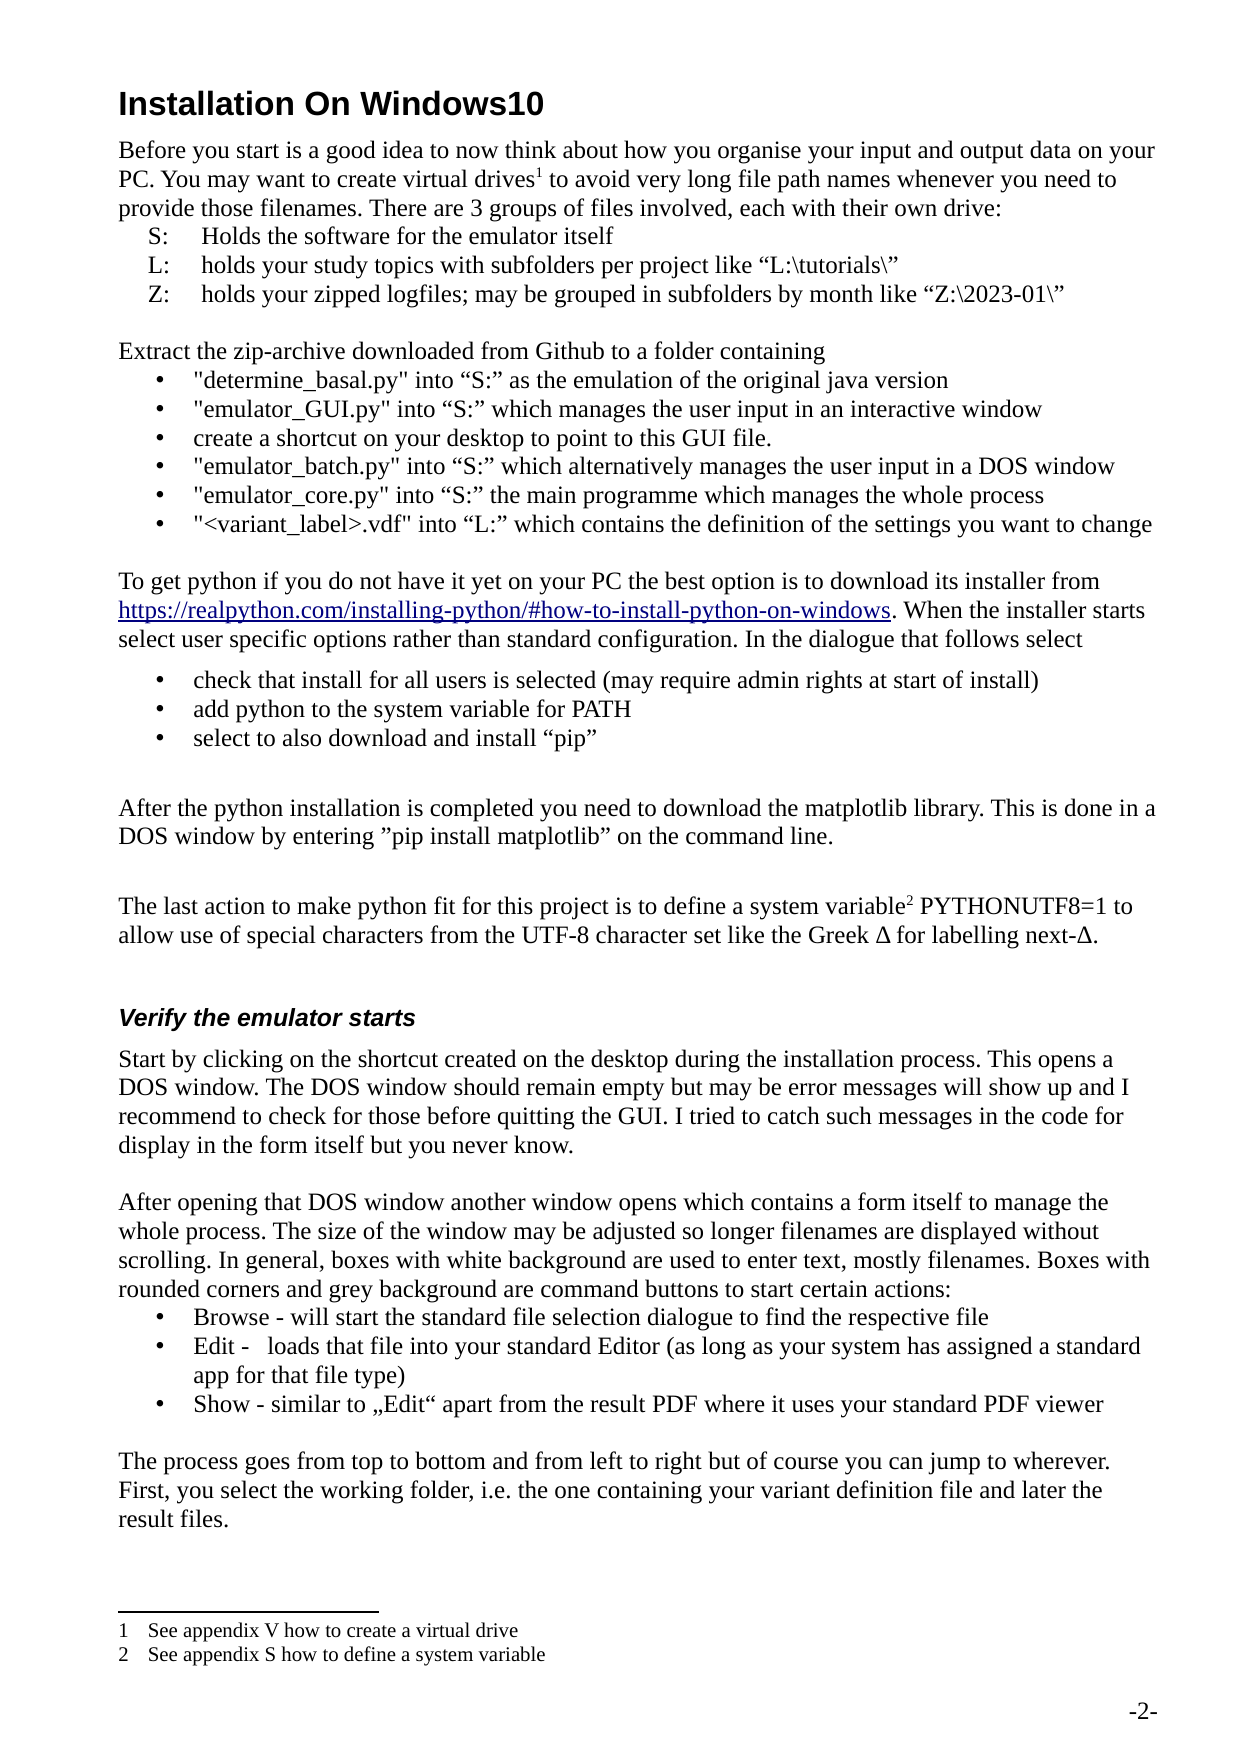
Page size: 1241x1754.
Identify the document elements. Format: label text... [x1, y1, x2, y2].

list "emulator_GUI.py" into “S:” which manages the user input in an interactive window [156, 394, 1157, 423]
list add python to the system variable for PATH [156, 694, 1157, 723]
subtitle Installation On Windows10 [118, 84, 1157, 123]
list "emulator_batch.py" into “S:” which alternatively manages the user input in a DOS window [156, 451, 1157, 480]
list create a shortcut on your desktop to point to this GUI file. [156, 423, 1157, 451]
text To get python if you do not have it yet on your PC the best option is to download its installer from https://realpython.com/installing-python/#how-to-install-python-on-windows. When the installer starts select user specific options rather than standard configuration. In the dialogue that follows select [118, 566, 1157, 653]
subtitle Verify the emulator starts [118, 1003, 1157, 1031]
list Edit - loads that file into your standard Editor (as long as your system has assigned a standard app for that file type) [156, 1331, 1157, 1389]
text The process goes from top to bottom and from left to right but of course you can jump to wherever. First, you select the working folder, i.e. the one containing your variant definition file and later the result files. [118, 1446, 1157, 1532]
list "emulator_core.py" into “S:” the main programme which manages the whole process [156, 480, 1157, 509]
text See appendix S how to define a system variable [118, 1642, 1157, 1666]
list "determine_basal.py" into “S:” as the emulation of the original java version [156, 365, 1157, 394]
text Extract the zip-archive downloaded from Github to a folder containing [118, 336, 1157, 365]
text Z: holds your zipped logfiles; may be grouped in subfolders by month like “Z:\2023-01\” [148, 279, 1157, 308]
text Start by clicking on the shortcut created on the desktop during the installation process. This opens a DOS window. The DOS window should remain empty but may be error messages will show up and I recommend to check for those before quitting the GUI. I tried to catch such messages in the code for display in the form itself but you never know. [118, 1044, 1157, 1159]
list select to also download and install “pip” [156, 723, 1157, 751]
text After the python installation is completed you need to download the matplotlib library. This is done in a DOS window by entering ”pip install matplotlib” on the command line. [118, 793, 1157, 850]
text After opening that DOS window another window opens which contains a form itself to manage the whole process. The size of the window may be adjusted so longer filenames are displayed without scrolling. In general, boxes with white background are used to enter text, mostly filenames. Boxes with rounded corners and grey background are command buttons to start certain actions: [118, 1187, 1157, 1302]
text L: holds your study topics with subfolders per project like “L:\tutorials\” [148, 250, 1157, 279]
text S: Holds the software for the emulator itself [148, 221, 1157, 250]
text See appendix V how to create a virtual drive [118, 1618, 1157, 1642]
list check that install for all users is selected (may require admin rights at start of install) [156, 665, 1157, 694]
list Browse - will start the standard file selection dialogue to find the respective file [156, 1302, 1157, 1331]
text The last action to make python fit for this project is to define a system variable PYTHONUTF8=1 to allow use of special characters from the UTF-8 character set like the Greek Δ for labelling next-Δ. [118, 891, 1157, 949]
list "<variant_label>.vdf" into “L:” which contains the definition of the settings you want to change [156, 509, 1157, 538]
text Before you start is a good idea to now think about how you organise your input and output data on your PC. You may want to create virtual drives to avoid very long file path names whenever you need to provide those filenames. There are 3 groups of files involved, each with their own drive: [118, 135, 1157, 221]
list Show - similar to „Edit“ apart from the result PDF where it uses your standard PDF viewer [156, 1389, 1157, 1417]
